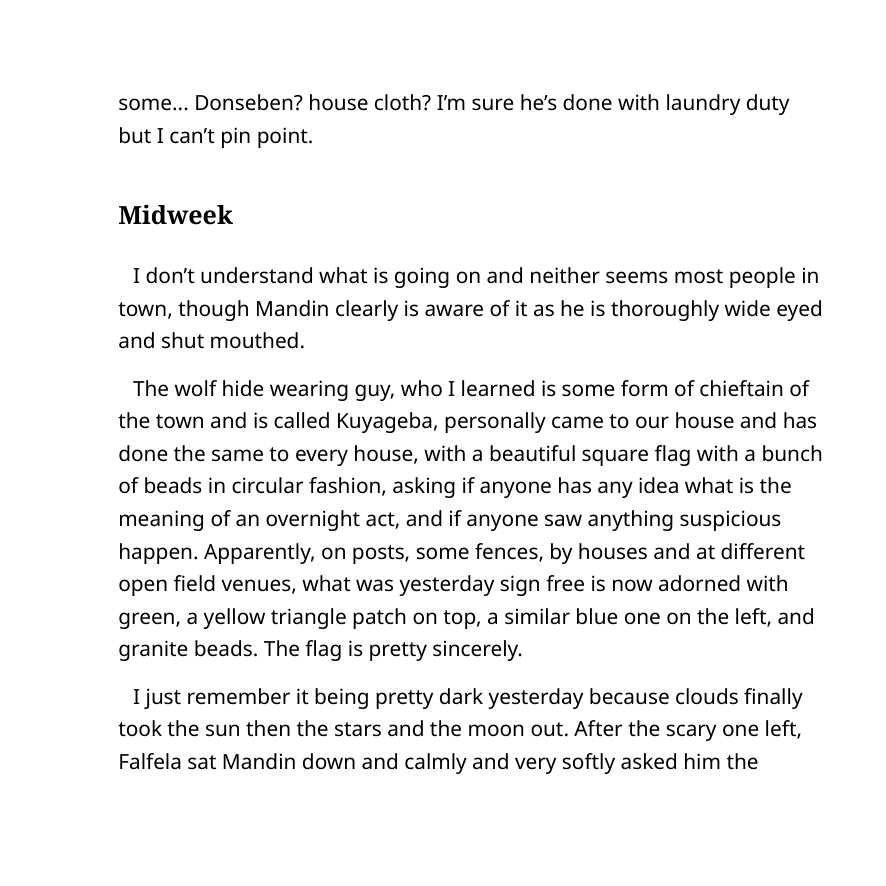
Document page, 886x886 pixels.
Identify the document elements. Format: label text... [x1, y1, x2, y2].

text I just remember it being pretty dark yesterday because clouds finally took the sun then the stars and the moon out. After the scary one left, Falfela sat Mandin down and calmly and very softly asked him the [118, 682, 827, 775]
text I don’t understand what is going on and neither seems most people in town, though Mandin clearly is aware of it as he is thoroughly wide eyed and shut mouthed. [118, 261, 827, 355]
text some... Donseben? house cloth? I’m sure he’s done with laundry duty but I can’t pin point. [118, 88, 827, 149]
text The wolf hide wearing guy, who I learned is some form of chieftain of the town and is called Kuyageba, personally came to our house and has done the same to every house, with a beautiful square flag with a bunch of beads in circular fashion, asking if anyone has any idea what is the meaning of an overnight act, and if anyone saw anything suspicious happen. Apparently, on posts, some fences, by houses and at different open field venues, what was yesterday sign free is now adorned with green, a yellow triangle patch on top, a similar blue one on the left, and granite beads. The flag is pretty sincerely. [118, 374, 827, 663]
subtitle Midweek [118, 198, 827, 232]
